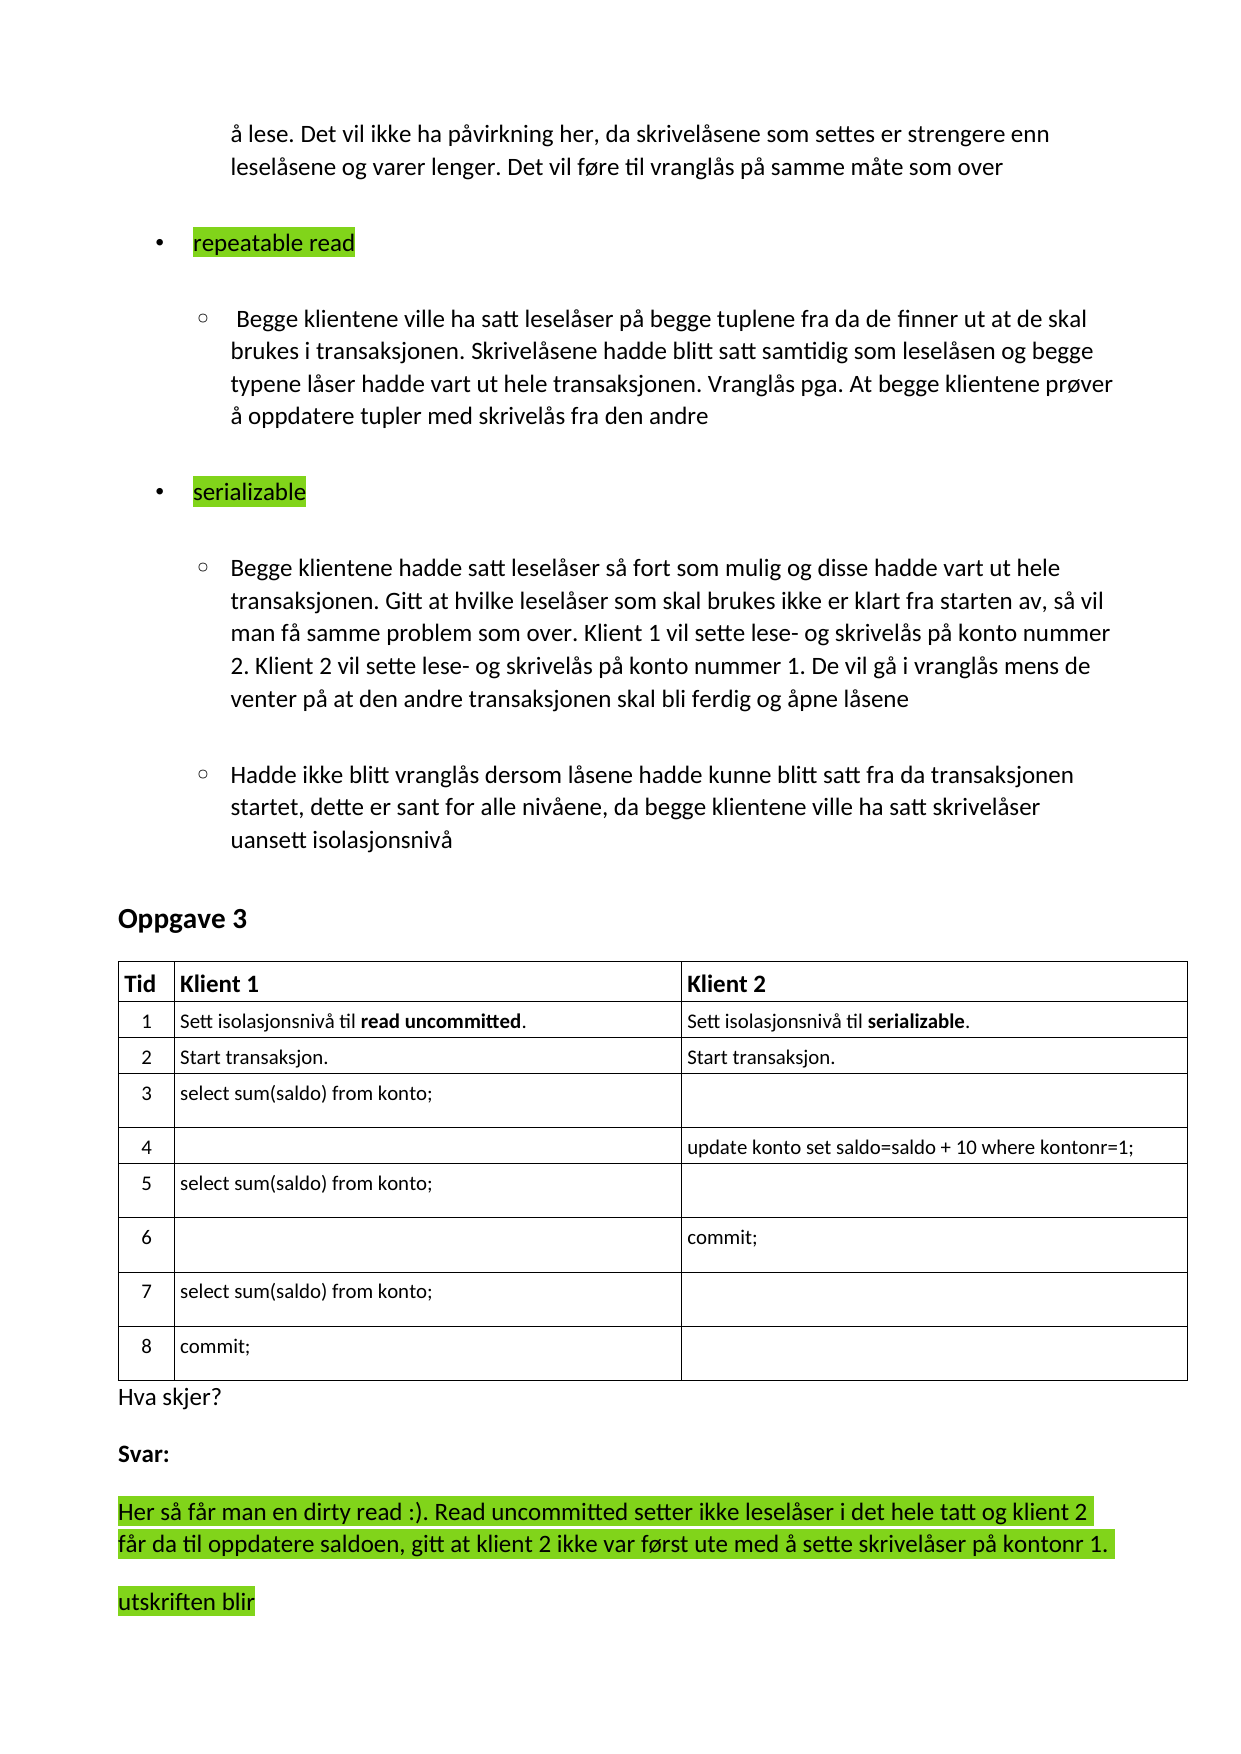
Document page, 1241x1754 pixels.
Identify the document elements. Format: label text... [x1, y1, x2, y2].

list Begge klientene ville ha satt leselåser på begge tuplene fra da de finner ut at de skal brukes i transaksjonen. Skrivelåsene hadde blitt satt samtidig som leselåsen og begge typene låser hadde vart ut hele transaksjonen. Vranglås pga. At begge klientene prøver å oppdatere tupler med skrivelås fra den andre [193, 303, 1121, 431]
table_header Tid [119, 962, 174, 1001]
table_cell 4 [119, 1128, 174, 1162]
table_cell 5 [119, 1164, 174, 1217]
list repeatable read [155, 227, 1121, 257]
table_cell 7 [119, 1273, 174, 1326]
table_cell 6 [119, 1218, 174, 1271]
table_cell commit; [175, 1327, 681, 1380]
table_cell [175, 1128, 681, 1162]
table_cell [682, 1074, 1187, 1127]
table_cell 3 [119, 1074, 174, 1127]
table_cell select sum(saldo) from konto; [175, 1164, 681, 1217]
table_cell Start transaksjon. [175, 1038, 681, 1072]
text Hva skjer? [118, 1381, 1121, 1411]
table_header Klient 2 [682, 962, 1187, 1001]
table_cell select sum(saldo) from konto; [175, 1074, 681, 1127]
table_cell 2 [119, 1038, 174, 1072]
list Begge klientene hadde satt leselåser så fort som mulig og disse hadde vart ut hele transaksjonen. Gitt at hvilke leselåser som skal brukes ikke er klart fra starten av, så vil man få samme problem som over. Klient 1 vil sette lese- og skrivelås på konto nummer 2. Klient 2 vil sette lese- og skrivelås på konto nummer 1. De vil gå i vranglås mens de venter på at den andre transaksjonen skal bli ferdig og åpne låsene [193, 552, 1121, 713]
list å lese. Det vil ikke ha påvirkning her, da skrivelåsene som settes er strengere enn leselåsene og varer lenger. Det vil føre til vranglås på samme måte som over [193, 118, 1121, 181]
table_cell Sett isolasjonsnivå til read uncommitted. [175, 1002, 681, 1037]
text Svar: [118, 1438, 1121, 1469]
subtitle Oppgave 3 [118, 900, 1121, 936]
table_cell [175, 1218, 681, 1271]
table_cell update konto set saldo=saldo + 10 where kontonr=1; [682, 1128, 1187, 1162]
text Her så får man en dirty read :). Read uncommitted setter ikke leselåser i det hele tatt og klient 2 får da til oppdatere saldoen, gitt at klient 2 ikke var først ute med å sette skrivelåser på kontonr 1. [118, 1496, 1121, 1559]
table_cell [682, 1273, 1187, 1326]
table_cell 8 [119, 1327, 174, 1380]
table_cell [682, 1164, 1187, 1217]
table_cell 1 [119, 1002, 174, 1037]
text utskriften blir [118, 1586, 1121, 1616]
table_cell [682, 1327, 1187, 1380]
table_header Klient 1 [175, 962, 681, 1001]
table_cell Sett isolasjonsnivå til serializable. [682, 1002, 1187, 1037]
table_cell Start transaksjon. [682, 1038, 1187, 1072]
list serializable [155, 476, 1121, 507]
table_cell commit; [682, 1218, 1187, 1271]
list Hadde ikke blitt vranglås dersom låsene hadde kunne blitt satt fra da transaksjonen startet, dette er sant for alle nivåene, da begge klientene ville ha satt skrivelåser uansett isolasjonsnivå [193, 759, 1121, 854]
table_cell select sum(saldo) from konto; [175, 1273, 681, 1326]
